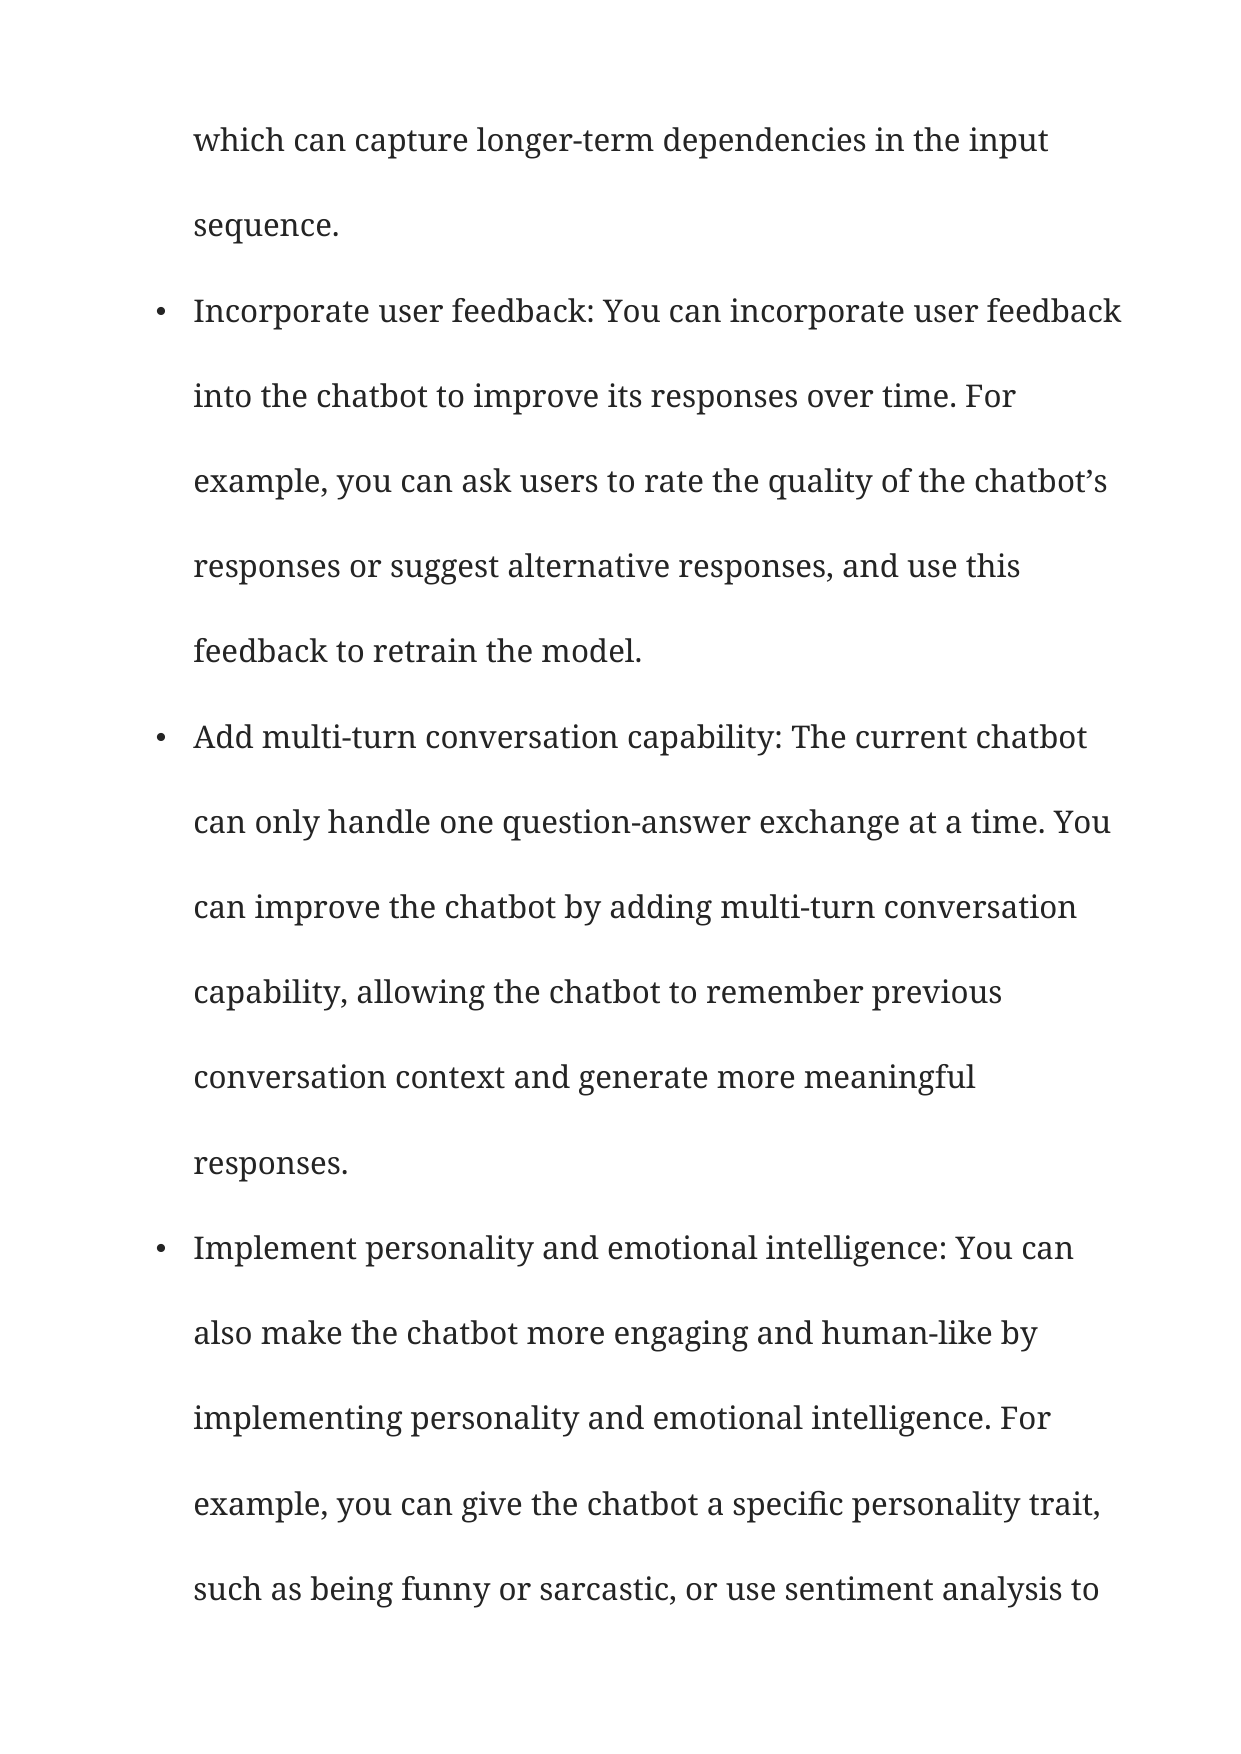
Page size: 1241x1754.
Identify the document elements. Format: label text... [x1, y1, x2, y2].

list which can capture longer-term dependencies in the input sequence. [156, 118, 1122, 246]
list Implement personality and emotional intelligence: You can also make the chatbot more engaging and human-like by implementing personality and emotional intelligence. For example, you can give the chatbot a specific personality trait, such as being funny or sarcastic, or use sentiment analysis to [156, 1226, 1122, 1609]
list Add multi-turn conversation capability: The current chatbot can only handle one question-answer exchange at a time. You can improve the chatbot by adding multi-turn conversation capability, allowing the chatbot to remember previous conversation context and generate more meaningful responses. [156, 714, 1122, 1183]
list Incorporate user feedback: You can incorporate user feedback into the chatbot to improve its responses over time. For example, you can ask users to rate the quality of the chatbot’s responses or suggest alternative responses, and use this feedback to retrain the model. [156, 288, 1122, 672]
